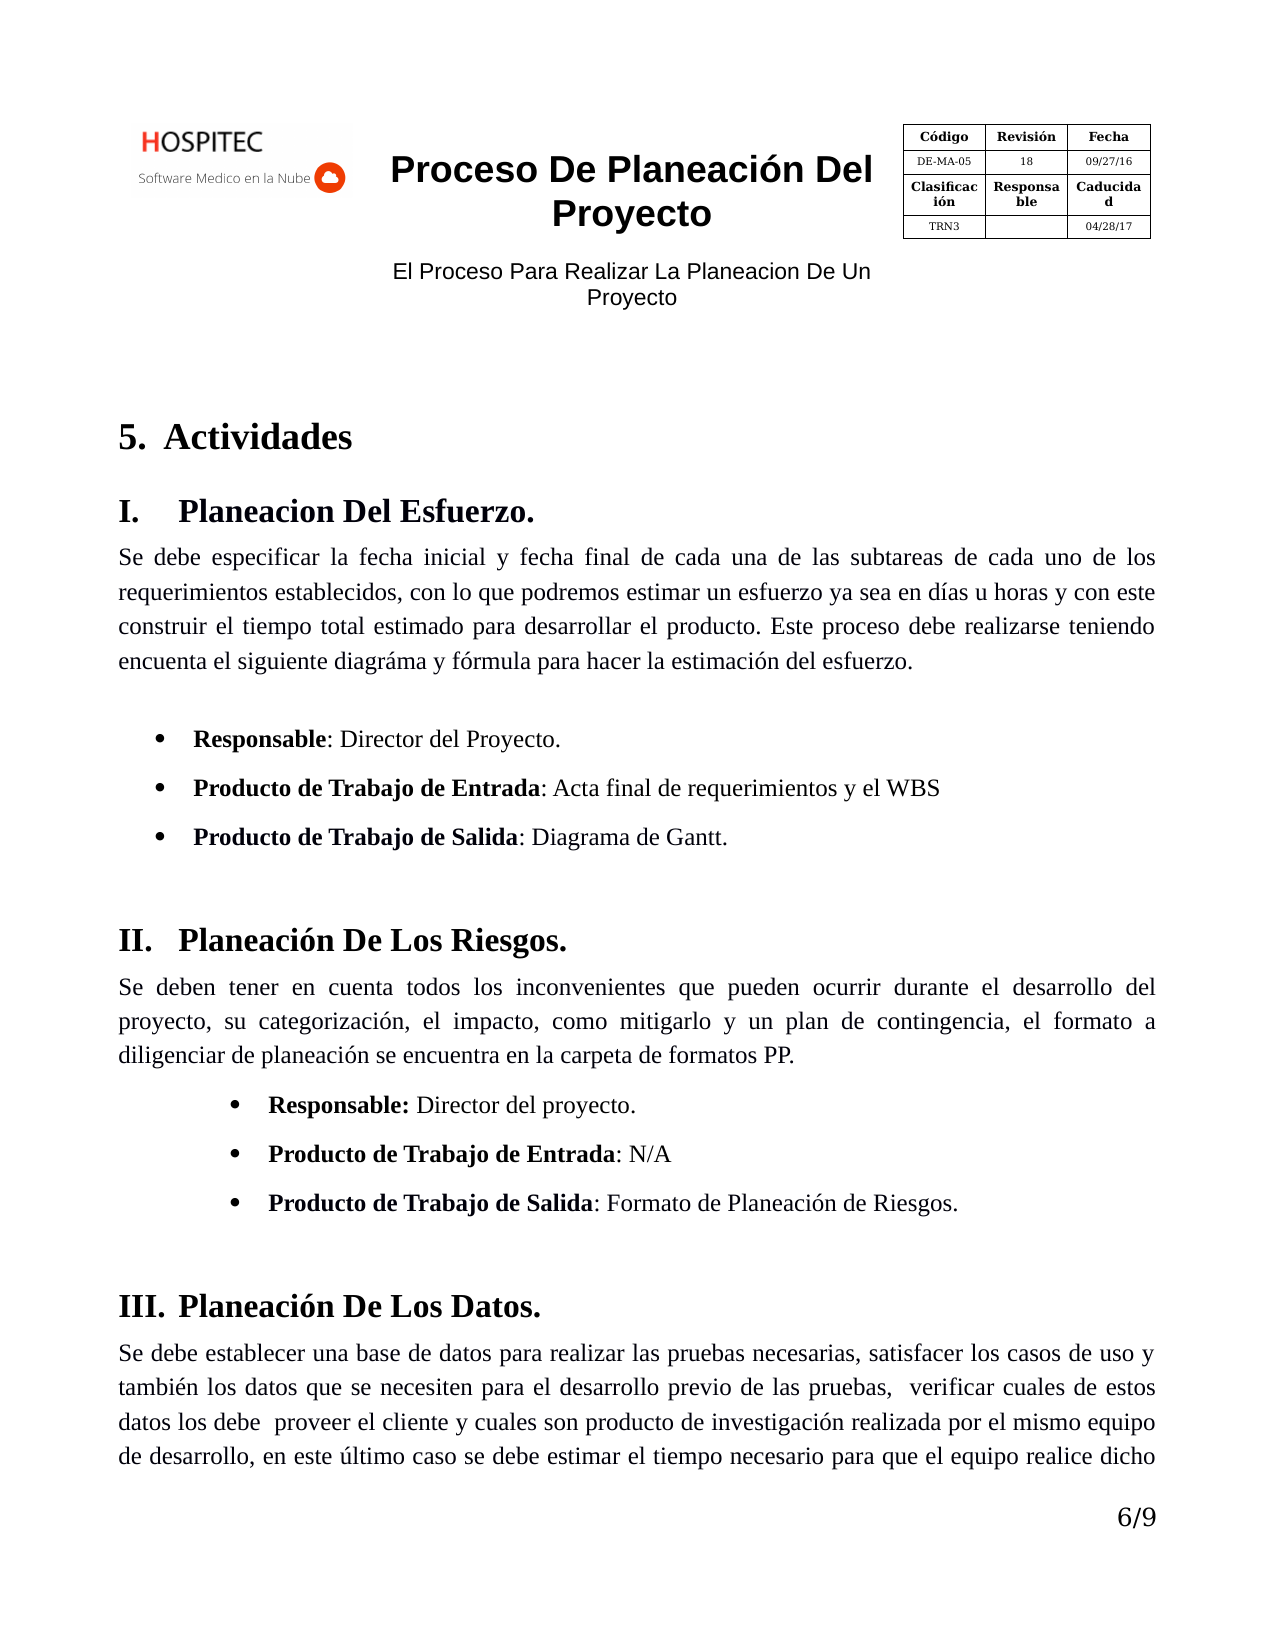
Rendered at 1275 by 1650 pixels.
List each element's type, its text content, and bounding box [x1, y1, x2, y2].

subtitle Planeación de los Riesgos. [118, 921, 1157, 959]
list Producto de Trabajo de Entrada: Acta final de requerimientos y el WBS [156, 773, 1157, 802]
list Producto de Trabajo de Salida: Formato de Planeación de Riesgos. [231, 1188, 1157, 1217]
list Producto de Trabajo de Salida: Diagrama de Gantt. [156, 822, 1157, 851]
list Producto de Trabajo de Entrada: N/A [231, 1139, 1157, 1167]
list Responsable: Director del Proyecto. [156, 724, 1157, 752]
subtitle Planeacion del Esfuerzo. [118, 491, 1157, 530]
subtitle Planeación de los Datos. [118, 1286, 1157, 1325]
subtitle Actividades [118, 414, 1157, 458]
text Se deben tener en cuenta todos los inconvenientes que pueden ocurrir durante el desarrollo del proyecto, su categorización, el impacto, como mitigarlo y un plan de contingencia, el formato a diligenciar de planeación se encuentra en la carpeta de formatos PP. [118, 972, 1157, 1069]
text Se debe establecer una base de datos para realizar las pruebas necesarias, satisfacer los casos de uso y también los datos que se necesiten para el desarrollo previo de las pruebas, verificar cuales de estos datos los debe proveer el cliente y cuales son producto de investigación realizada por el mismo equipo de desarrollo, en este último caso se debe estimar el tiempo necesario para que el equipo realice dicho [118, 1338, 1157, 1470]
picture [131, 123, 353, 198]
text Se debe especificar la fecha inicial y fecha final de cada una de las subtareas de cada uno de los requerimientos establecidos, con lo que podremos estimar un esfuerzo ya sea en días u horas y con este construir el tiempo total estimado para desarrollar el producto. Este proceso debe realizarse teniendo encuenta el siguiente diagráma y fórmula para hacer la estimación del esfuerzo. [118, 542, 1157, 675]
list Responsable: Director del proyecto. [231, 1090, 1157, 1118]
